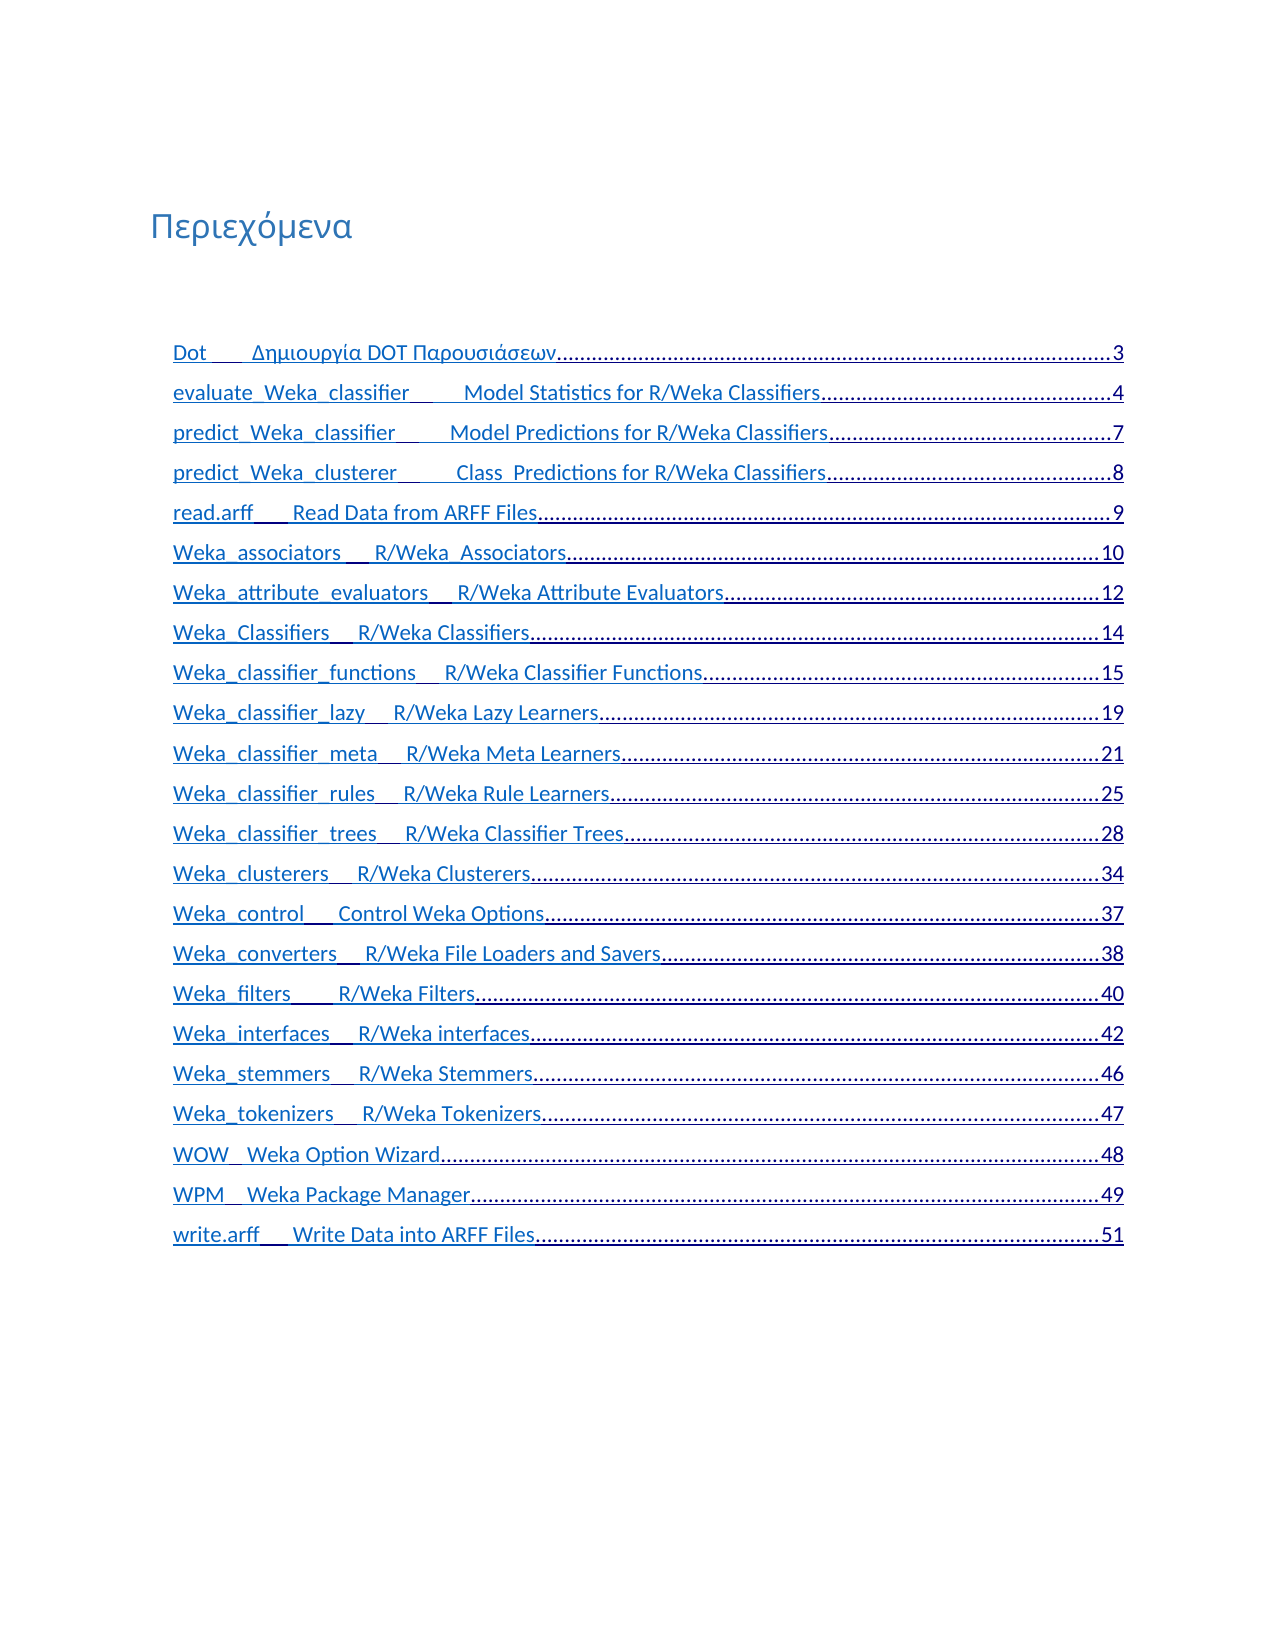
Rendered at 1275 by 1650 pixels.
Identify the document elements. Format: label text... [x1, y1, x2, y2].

text evaluate_Weka_classifier Model Statistics for R/Weka Classifiers 4 [173, 378, 1125, 406]
text Weka_classifier_trees R/Weka Classifier Trees 28 [173, 819, 1125, 847]
text Weka_interfaces R/Weka interfaces 42 [173, 1019, 1125, 1047]
text Weka_classifier_functions R/Weka Classifier Functions 15 [173, 658, 1125, 686]
text Weka_classifier_meta R/Weka Meta Learners 21 [173, 739, 1125, 767]
text WOW Weka Option Wizard 48 [173, 1140, 1125, 1168]
text write.arff Write Data into ARFF Files 51 [173, 1220, 1125, 1248]
text Weka_filters R/Weka Filters 40 [173, 979, 1125, 1007]
text read.arff Read Data from ARFF Files 9 [173, 498, 1125, 526]
text Weka_attribute_evaluators R/Weka Attribute Evaluators 12 [173, 578, 1125, 606]
text Weka_stemmers R/Weka Stemmers 46 [173, 1059, 1125, 1087]
text Weka_clusterers R/Weka Clusterers 34 [173, 859, 1125, 887]
text Weka_classifier_lazy R/Weka Lazy Learners 19 [173, 698, 1125, 727]
text WPM Weka Package Manager 49 [173, 1180, 1125, 1208]
text Weka_associators R/Weka_Associators 10 [173, 538, 1125, 566]
text Weka_converters R/Weka File Loaders and Savers 38 [173, 939, 1125, 967]
text predict_Weka_clusterer Class Predictions for R/Weka Classifiers 8 [173, 458, 1125, 486]
text Weka_Classifiers R/Weka Classifiers 14 [173, 618, 1125, 646]
text predict_Weka_classifier Model Predictions for R/Weka Classifiers 7 [173, 418, 1125, 446]
text Weka_control Control Weka Options 37 [173, 899, 1125, 927]
text Weka_classifier_rules R/Weka Rule Learners 25 [173, 779, 1125, 807]
text Dot Δημιουργία DOT Παρουσιάσεων 3 [173, 338, 1125, 366]
text Weka_tokenizers R/Weka Tokenizers 47 [173, 1099, 1125, 1128]
text Περιεχόμενα [150, 203, 1125, 248]
